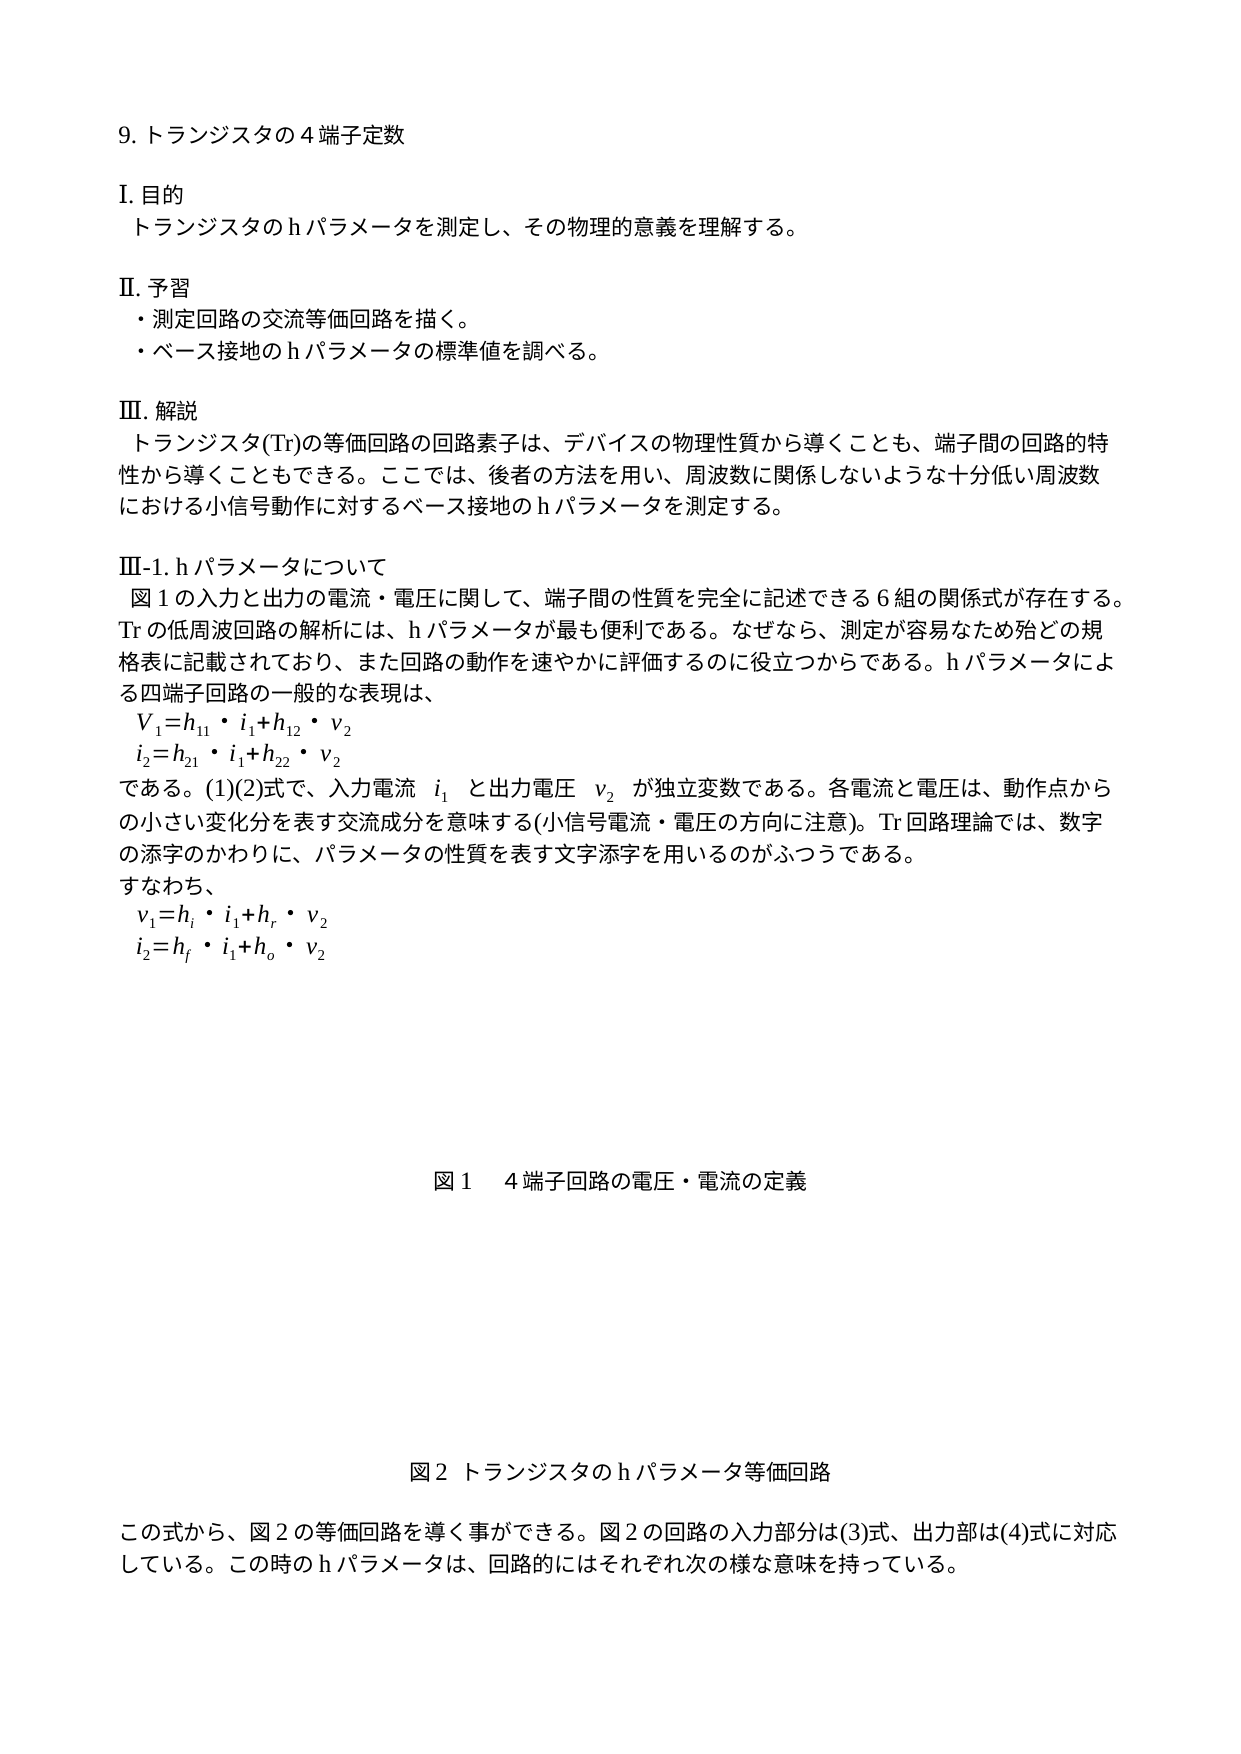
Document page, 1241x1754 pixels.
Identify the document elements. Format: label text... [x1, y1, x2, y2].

text すなわち、 [118, 869, 1122, 900]
text 図1の入力と出力の電流・電圧に関して、端子間の性質を完全に記述できる6組の関係式が存在する。 [118, 581, 1122, 613]
text 図2 トランジスタのhパラメータ等価回路 [118, 1455, 1122, 1486]
text 図1 ４端子回路の電圧・電流の定義 [118, 1164, 1122, 1196]
text ・測定回路の交流等価回路を描く。 [118, 302, 1122, 334]
text この式から、図2の等価回路を導く事ができる。図2の回路の入力部分は(3)式、出力部は(4)式に対応している。この時のhパラメータは、回路的にはそれぞれ次の様な意味を持っている。 [118, 1515, 1122, 1607]
text である。(1)(2)式で、入力電流と出力電圧が独立変数である。各電流と電圧は、動作点からの小さい変化分を表す交流成分を意味する(小信号電流・電圧の方向に注意)。Tr回路理論では、数字の添字のかわりに、パラメータの性質を表す文字添字を用いるのがふつうである。 [118, 771, 1122, 869]
text Ⅲ-1. hパラメータについて [118, 550, 1122, 581]
text Trの低周波回路の解析には、hパラメータが最も便利である。なぜなら、測定が容易なため殆どの規格表に記載されており、また回路の動作を速やかに評価するのに役立つからである。hパラメータによる四端子回路の一般的な表現は、 [118, 613, 1122, 739]
text トランジスタ(Tr)の等価回路の回路素子は、デバイスの物理性質から導くことも、端子間の回路的特性から導くこともできる。ここでは、後者の方法を用い、周波数に関係しないような十分低い周波数における小信号動作に対するベース接地のhパラメータを測定する。 [118, 426, 1122, 521]
text ・ベース接地のhパラメータの標準値を調べる。 [118, 334, 1122, 366]
text Ⅲ. 解説 [118, 394, 1122, 426]
text 9. トランジスタの４端子定数 Ⅰ. 目的 [118, 118, 1122, 210]
text トランジスタのhパラメータを測定し、その物理的意義を理解する。 Ⅱ. 予習 [118, 210, 1122, 302]
